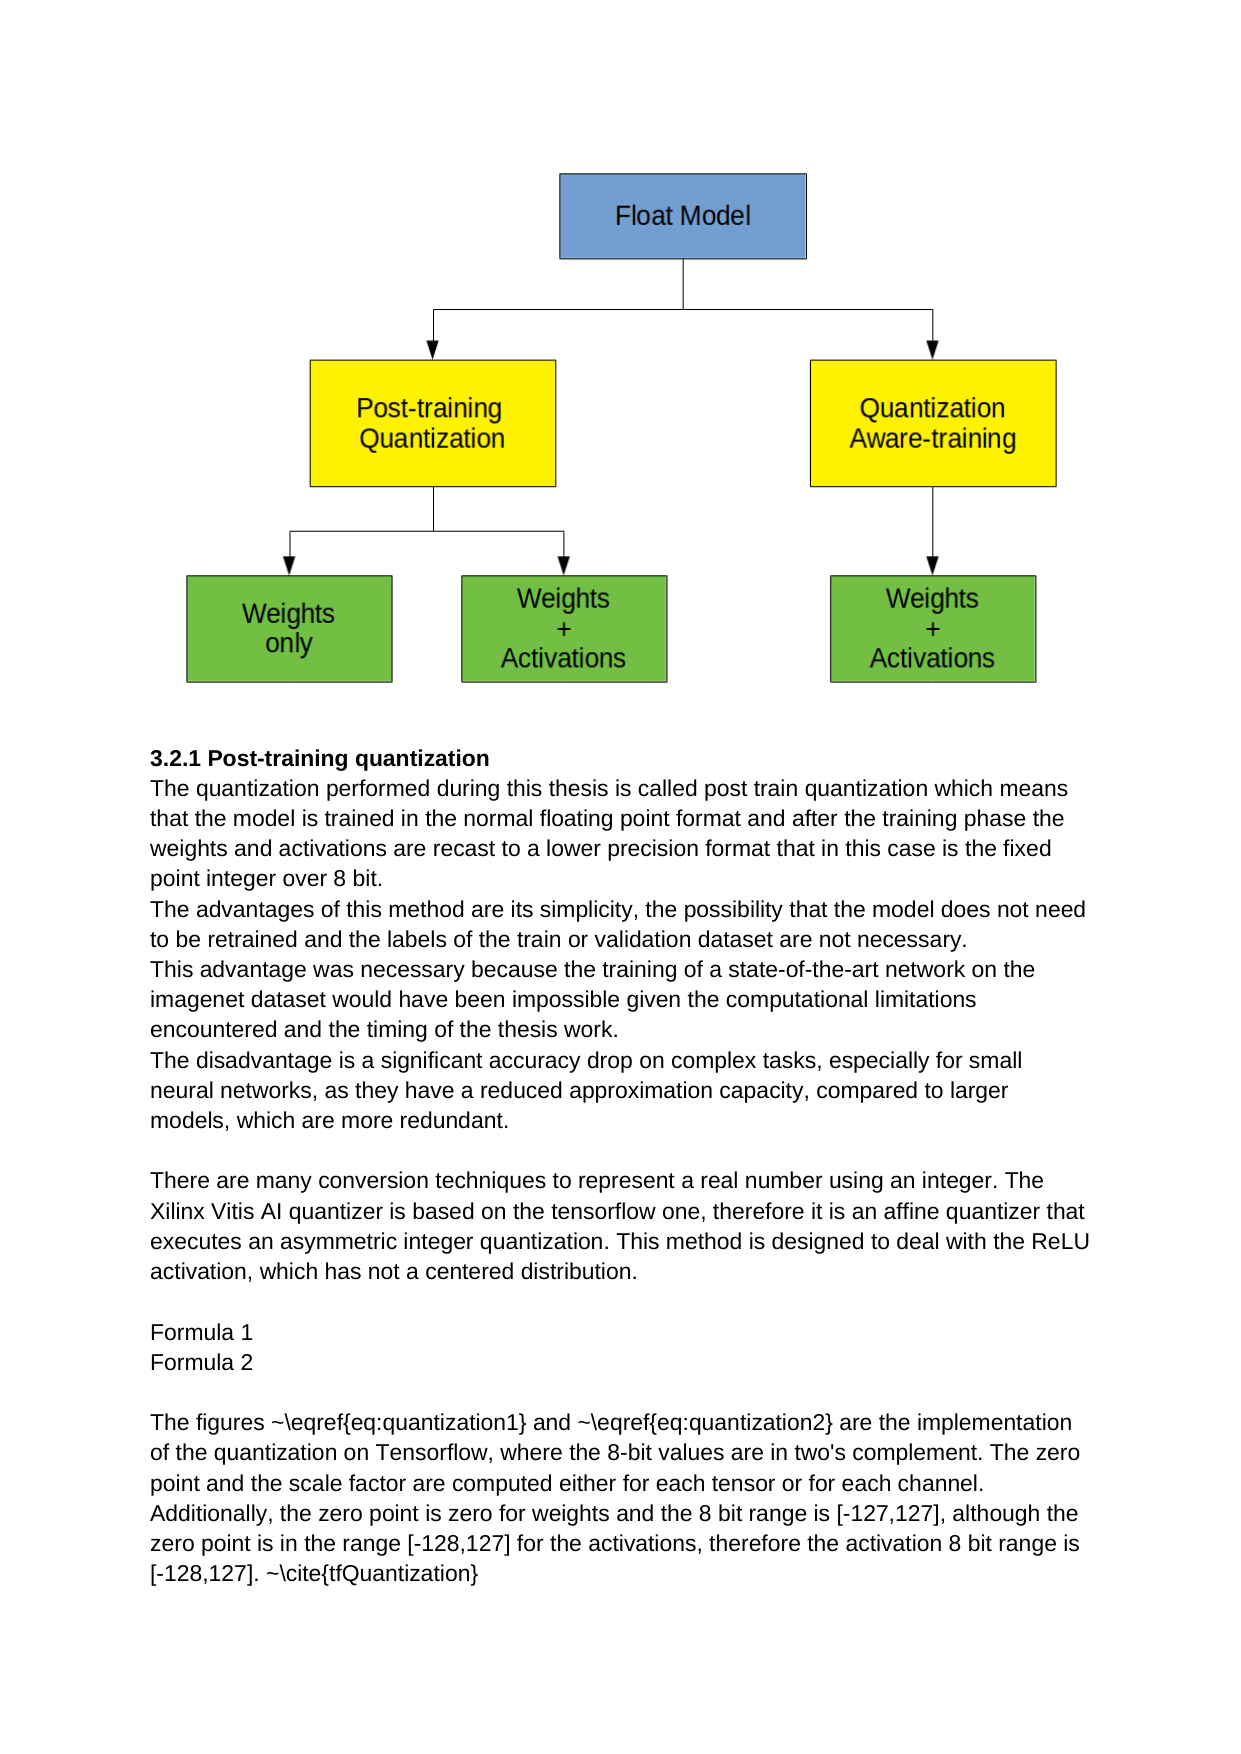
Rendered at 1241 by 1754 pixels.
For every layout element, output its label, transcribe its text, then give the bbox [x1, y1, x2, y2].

text The figures ~\eqref{eq:quantization1} and ~\eqref{eq:quantization2} are the implementation of the quantization on Tensorflow, where the 8-bit values are in two's complement. The zero point and the scale factor are computed either for each tensor or for each channel. Additionally, the zero point is zero for weights and the 8 bit range is [-127,127], although the zero point is in the range [-128,127] for the activations, therefore the activation 8 bit range is [-128,127]. ~\cite{tfQuantization} [150, 1409, 1090, 1586]
text There are many conversion techniques to represent a real number using an integer. The Xilinx Vitis AI quantizer is based on the tensorflow one, therefore it is an affine quantizer that executes an asymmetric integer quantization. This method is designed to deal with the ReLU activation, which has not a centered distribution. [150, 1167, 1090, 1284]
text This advantage was necessary because the training of a state-of-the-art network on the imagenet dataset would have been impossible given the computational limitations encountered and the timing of the thesis work. [150, 956, 1090, 1043]
text 3.2.1 Post-training quantization [150, 744, 1090, 771]
text The disadvantage is a significant accuracy drop on complex tasks, especially for small neural networks, as they have a reduced approximation capacity, compared to larger models, which are more redundant. [150, 1047, 1090, 1133]
text Formula 2 [150, 1349, 1090, 1375]
text The advantages of this method are its simplicity, the possibility that the model does not need to be retrained and the labels of the train or validation dataset are not necessary. [150, 896, 1090, 952]
picture [150, 150, 1091, 711]
text The quantization performed during this thesis is called post train quantization which means that the model is trained in the normal floating point format and after the training phase the weights and activations are recast to a lower precision format that in this case is the fixed point integer over 8 bit. [150, 775, 1090, 892]
text Formula 1 [150, 1318, 1090, 1345]
